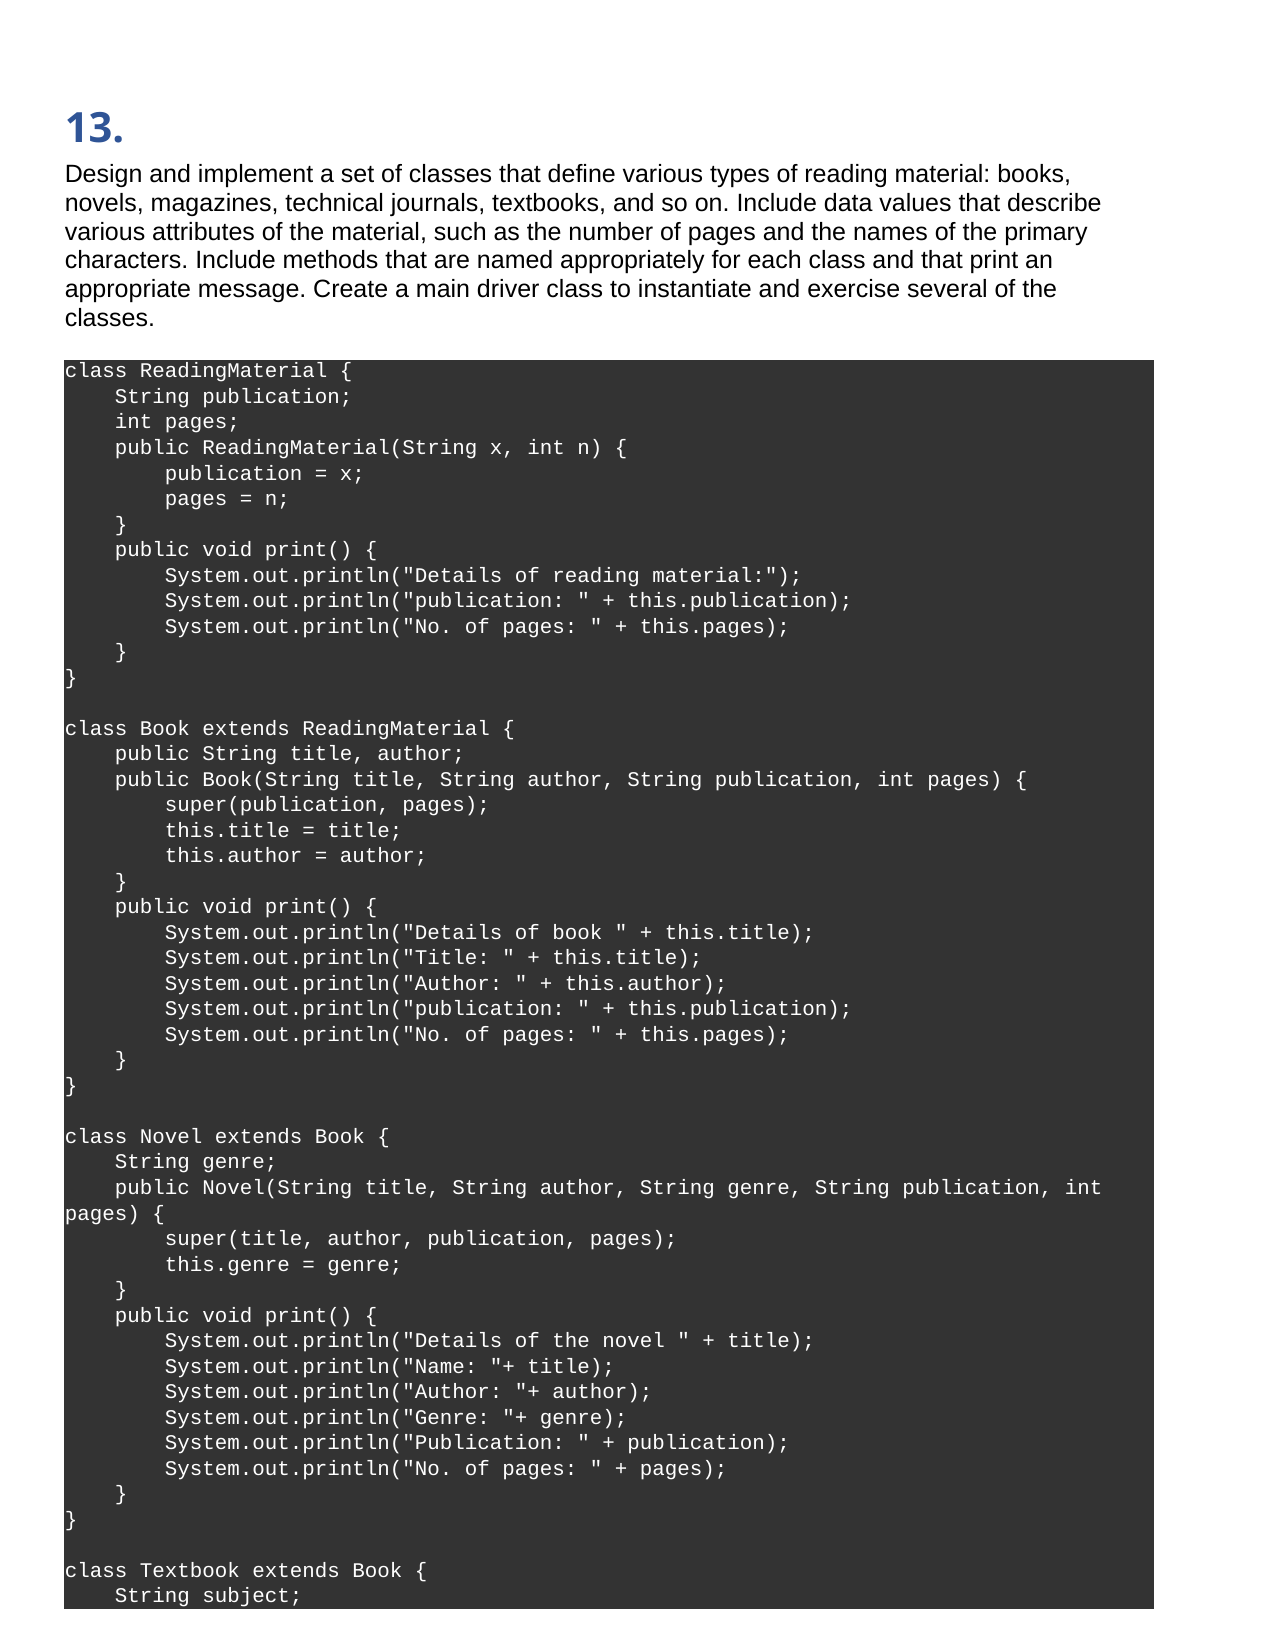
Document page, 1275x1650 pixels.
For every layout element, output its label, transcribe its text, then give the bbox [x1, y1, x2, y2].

text System.out.println("Details of book " + this.title); [64, 922, 1154, 946]
text super(title, author, publication, pages); [64, 1228, 1154, 1252]
text System.out.println("publication: " + this.publication); [64, 998, 1154, 1022]
text class Textbook extends Book { [64, 1560, 1154, 1583]
text System.out.println("Details of reading material:"); [64, 564, 1154, 588]
text class ReadingMaterial { [64, 360, 1154, 384]
text System.out.println("Publication: " + publication); [64, 1432, 1154, 1456]
text pages = n; [64, 488, 1154, 512]
text super(publication, pages); [64, 794, 1154, 818]
text public Novel(String title, String author, String genre, String publication, int pages) { [64, 1177, 1154, 1226]
text String genre; [64, 1152, 1154, 1175]
text } [64, 1049, 1154, 1073]
text public String title, author; [64, 743, 1154, 767]
text String publication; [64, 386, 1154, 409]
text String subject; [64, 1585, 1154, 1609]
text System.out.println("Title: " + this.title); [64, 947, 1154, 971]
text int pages; [64, 411, 1154, 435]
text System.out.println("Author: " + this.author); [64, 973, 1154, 997]
text publication = x; [64, 462, 1154, 486]
text class Book extends ReadingMaterial { [64, 718, 1154, 741]
text } [64, 1279, 1154, 1303]
text this.title = title; [64, 820, 1154, 843]
text System.out.println("No. of pages: " + this.pages); [64, 616, 1154, 639]
text this.genre = genre; [64, 1254, 1154, 1277]
text } [64, 871, 1154, 894]
text public void print() { [64, 1305, 1154, 1328]
text Design and implement a set of classes that define various types of reading material: books, novels, magazines, technical journals, textbooks, and so on. Include data values that describe various attributes of the material, such as the number of pages and the names of the primary characters. Include methods that are named appropriately for each class and that print an appropriate message. Create a main driver class to instantiate and exercise several of the classes. [64, 159, 1154, 332]
text } [64, 641, 1154, 665]
text System.out.println("Name: "+ title); [64, 1356, 1154, 1379]
text public ReadingMaterial(String x, int n) { [64, 437, 1154, 461]
text System.out.println("No. of pages: " + this.pages); [64, 1024, 1154, 1048]
text System.out.println("Genre: "+ genre); [64, 1407, 1154, 1430]
text System.out.println("Details of the novel " + title); [64, 1330, 1154, 1354]
subtitle 13. [64, 98, 1154, 155]
text public void print() { [64, 896, 1154, 920]
text this.author = author; [64, 845, 1154, 869]
text } [64, 1483, 1154, 1507]
text } [64, 667, 1154, 690]
text public void print() { [64, 539, 1154, 563]
text } [64, 1509, 1154, 1532]
text public Book(String title, String author, String publication, int pages) { [64, 769, 1154, 792]
text class Novel extends Book { [64, 1126, 1154, 1150]
text System.out.println("publication: " + this.publication); [64, 590, 1154, 614]
text System.out.println("Author: "+ author); [64, 1381, 1154, 1405]
text System.out.println("No. of pages: " + pages); [64, 1458, 1154, 1481]
text } [64, 513, 1154, 537]
text } [64, 1075, 1154, 1099]
